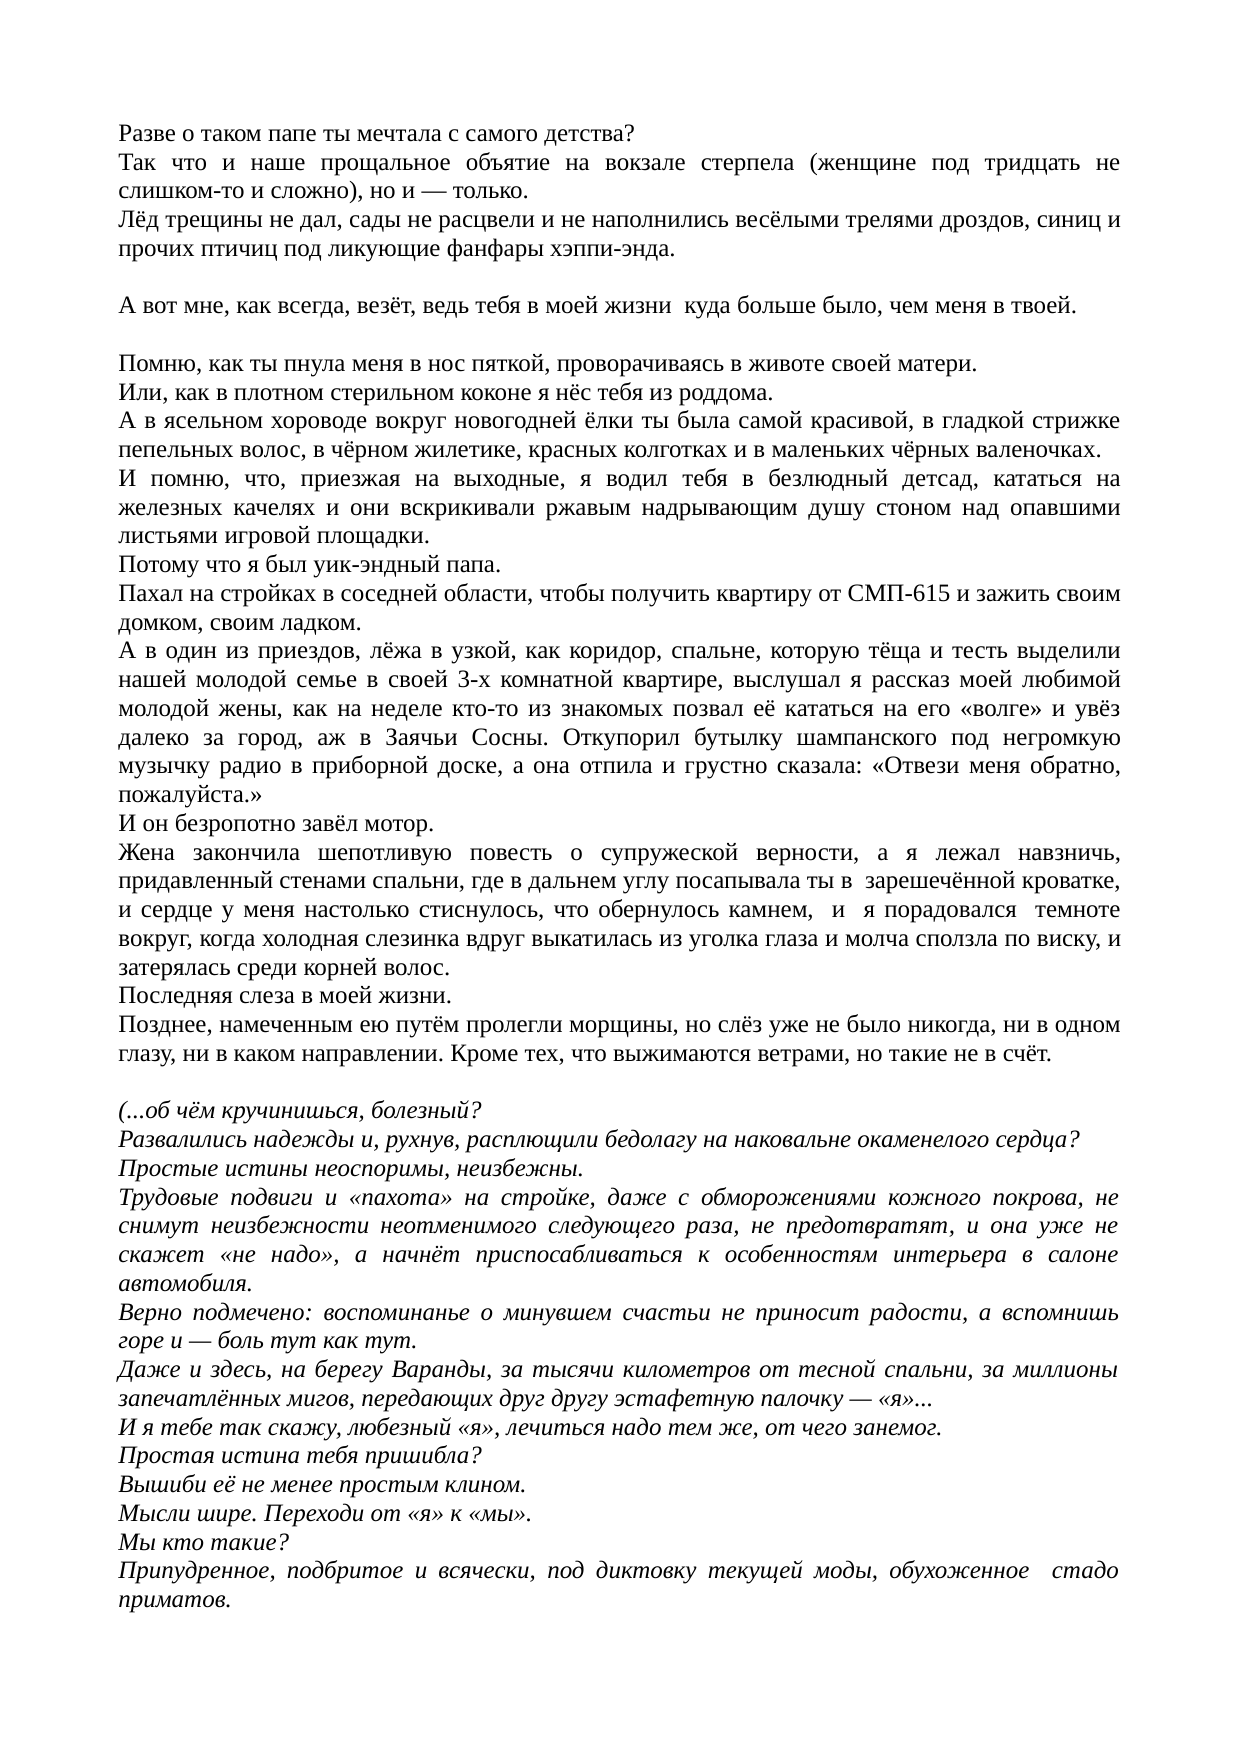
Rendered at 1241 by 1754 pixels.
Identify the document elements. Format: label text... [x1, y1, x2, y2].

text Простая истина тебя пришибла? [118, 1441, 1122, 1469]
text Мы кто такие? [118, 1527, 1122, 1556]
text Мысли шире. Переходи от «я» к «мы». [118, 1498, 1122, 1527]
text Разве о таком папе ты мечтала с самого детства? [118, 118, 1122, 147]
text А вот мне, как всегда, везёт, ведь тебя в моей жизни куда больше было, чем меня в твоей. [118, 291, 1122, 319]
text (...об чём кручинишься, болезный? [118, 1096, 1122, 1124]
text Помню, как ты пнула меня в нос пяткой, проворачиваясь в животе своей матери. [118, 348, 1122, 377]
text Вышиби её не менее простым клином. [118, 1469, 1122, 1498]
text Трудовые подвиги и «пахота» на стройке, даже с обморожениями кожного покрова, не снимут неизбежности неотменимого следующего раза, не предотвратят, и она уже не скажет «не надо», а начнёт приспосабливаться к особенностям интерьера в салоне автомобиля. [118, 1182, 1122, 1297]
text Так что и наше прощальное объятие на вокзале стерпела (женщине под тридцать не слишком-то и сложно), но и — только. [118, 147, 1122, 204]
text И помню, что, приезжая на выходные, я водил тебя в безлюдный детсад, кататься на железных качелях и они вскрикивали ржавым надрывающим душу стоном над опавшими листьями игровой площадки. [118, 463, 1122, 549]
text Позднее, намеченным ею путём пролегли морщины, но слёз уже не было никогда, ни в одном глазу, ни в каком направлении. Кроме тех, что выжимаются ветрами, но такие не в счёт. [118, 1009, 1122, 1067]
text Развалились надежды и, рухнув, расплющили бедолагу на наковальне окаменелого сердца? [118, 1124, 1122, 1153]
text Верно подмечено: воспоминанье о минувшем счастьи не приносит радости, а вспомнишь горе и — боль тут как тут. [118, 1297, 1122, 1354]
text Пахал на стройках в соседней области, чтобы получить квартиру от СМП-615 и зажить своим домком, своим ладком. [118, 578, 1122, 636]
text Последняя слеза в моей жизни. [118, 981, 1122, 1009]
text Жена закончила шепотливую повесть о супружеской верности, а я лежал навзничь, придавленный стенами спальни, где в дальнем углу посапывала ты в зарешечённой кроватке, и сердце у меня настолько стиснулось, что обернулось камнем, и я порадовался темноте вокруг, когда холодная слезинка вдруг выкатилась из уголка глаза и молча сползла по виску, и затерялась среди корней волос. [118, 837, 1122, 981]
text А в один из приездов, лёжа в узкой, как коридор, спальне, которую тёща и тесть выделили нашей молодой семье в своей 3-х комнатной квартире, выслушал я рассказ моей любимой молодой жены, как на неделе кто-то из знакомых позвал её кататься на его «волге» и увёз далеко за город, аж в Заячьи Сосны. Откупорил бутылку шампанского под негромкую музычку радио в приборной доске, а она отпила и грустно сказала: «Отвези меня обратно, пожалуйста.» [118, 636, 1122, 808]
text Потому что я был уик-эндный папа. [118, 549, 1122, 578]
text Припудренное, подбритое и всячески, под диктовку текущей моды, обухоженное стадо приматов. [118, 1556, 1122, 1613]
text Или, как в плотном стерильном коконе я нёс тебя из роддома. [118, 377, 1122, 406]
text Даже и здесь, на берегу Варанды, за тысячи километров от тесной спальни, за миллионы запечатлённых мигов, передающих друг другу эстафетную палочку — «я»... [118, 1354, 1122, 1412]
text А в ясельном хороводе вокруг новогодней ёлки ты была самой красивой, в гладкой стрижке пепельных волос, в чёрном жилетике, красных колготках и в маленьких чёрных валеночках. [118, 406, 1122, 463]
text И я тебе так скажу, любезный «я», лечиться надо тем же, от чего занемог. [118, 1412, 1122, 1441]
text Лёд трещины не дал, сады не расцвели и не наполнились весёлыми трелями дроздов, синиц и прочих птичиц под ликующие фанфары хэппи-энда. [118, 204, 1122, 262]
text И он безропотно завёл мотор. [118, 808, 1122, 837]
text Простые истины неоспоримы, неизбежны. [118, 1153, 1122, 1182]
